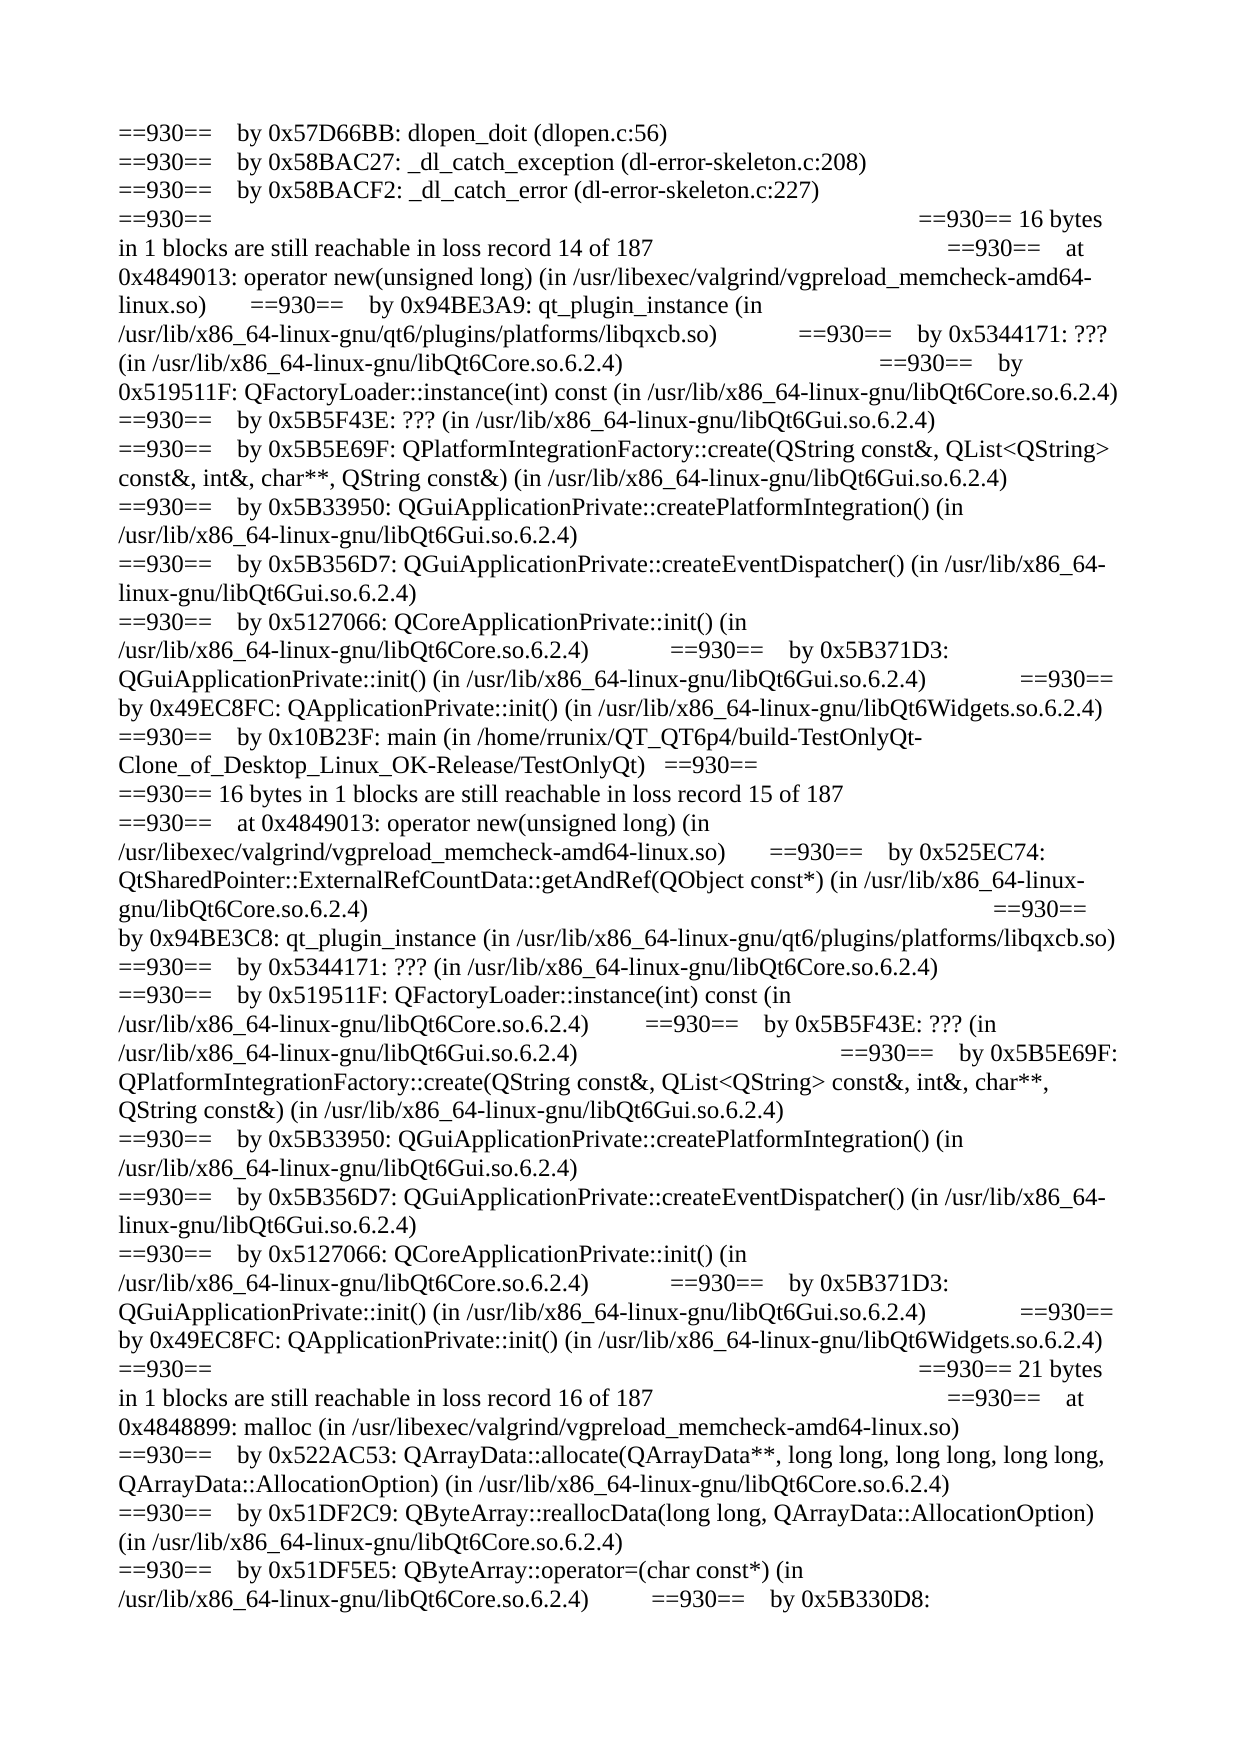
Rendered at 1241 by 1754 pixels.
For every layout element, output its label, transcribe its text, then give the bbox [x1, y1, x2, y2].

text ==930== by 0x57D66BB: dlopen_doit (dlopen.c:56) ==930== by 0x58BAC27: _dl_catch_exception (dl-error-skeleton.c:208) ==930== by 0x58BACF2: _dl_catch_error (dl-error-skeleton.c:227) ==930== ==930== 16 bytes in 1 blocks are still reachable in loss record 14 of 187 ==930== at 0x4849013: operator new(unsigned long) (in /usr/libexec/valgrind/vgpreload_memcheck-amd64-linux.so) ==930== by 0x94BE3A9: qt_plugin_instance (in /usr/lib/x86_64-linux-gnu/qt6/plugins/platforms/libqxcb.so) ==930== by 0x5344171: ??? (in /usr/lib/x86_64-linux-gnu/libQt6Core.so.6.2.4) ==930== by 0x519511F: QFactoryLoader::instance(int) const (in /usr/lib/x86_64-linux-gnu/libQt6Core.so.6.2.4) ==930== by 0x5B5F43E: ??? (in /usr/lib/x86_64-linux-gnu/libQt6Gui.so.6.2.4) ==930== by 0x5B5E69F: QPlatformIntegrationFactory::create(QString const&, QList<QString> const&, int&, char**, QString const&) (in /usr/lib/x86_64-linux-gnu/libQt6Gui.so.6.2.4) ==930== by 0x5B33950: QGuiApplicationPrivate::createPlatformIntegration() (in /usr/lib/x86_64-linux-gnu/libQt6Gui.so.6.2.4) ==930== by 0x5B356D7: QGuiApplicationPrivate::createEventDispatcher() (in /usr/lib/x86_64-linux-gnu/libQt6Gui.so.6.2.4) ==930== by 0x5127066: QCoreApplicationPrivate::init() (in /usr/lib/x86_64-linux-gnu/libQt6Core.so.6.2.4) ==930== by 0x5B371D3: QGuiApplicationPrivate::init() (in /usr/lib/x86_64-linux-gnu/libQt6Gui.so.6.2.4) ==930== by 0x49EC8FC: QApplicationPrivate::init() (in /usr/lib/x86_64-linux-gnu/libQt6Widgets.so.6.2.4) ==930== by 0x10B23F: main (in /home/rrunix/QT_QT6p4/build-TestOnlyQt-Clone_of_Desktop_Linux_OK-Release/TestOnlyQt) ==930== ==930== 16 bytes in 1 blocks are still reachable in loss record 15 of 187 ==930== at 0x4849013: operator new(unsigned long) (in /usr/libexec/valgrind/vgpreload_memcheck-amd64-linux.so) ==930== by 0x525EC74: QtSharedPointer::ExternalRefCountData::getAndRef(QObject const*) (in /usr/lib/x86_64-linux-gnu/libQt6Core.so.6.2.4) ==930== by 0x94BE3C8: qt_plugin_instance (in /usr/lib/x86_64-linux-gnu/qt6/plugins/platforms/libqxcb.so) ==930== by 0x5344171: ??? (in /usr/lib/x86_64-linux-gnu/libQt6Core.so.6.2.4) ==930== by 0x519511F: QFactoryLoader::instance(int) const (in /usr/lib/x86_64-linux-gnu/libQt6Core.so.6.2.4) ==930== by 0x5B5F43E: ??? (in /usr/lib/x86_64-linux-gnu/libQt6Gui.so.6.2.4) ==930== by 0x5B5E69F: QPlatformIntegrationFactory::create(QString const&, QList<QString> const&, int&, char**, QString const&) (in /usr/lib/x86_64-linux-gnu/libQt6Gui.so.6.2.4) ==930== by 0x5B33950: QGuiApplicationPrivate::createPlatformIntegration() (in /usr/lib/x86_64-linux-gnu/libQt6Gui.so.6.2.4) ==930== by 0x5B356D7: QGuiApplicationPrivate::createEventDispatcher() (in /usr/lib/x86_64-linux-gnu/libQt6Gui.so.6.2.4) ==930== by 0x5127066: QCoreApplicationPrivate::init() (in /usr/lib/x86_64-linux-gnu/libQt6Core.so.6.2.4) ==930== by 0x5B371D3: QGuiApplicationPrivate::init() (in /usr/lib/x86_64-linux-gnu/libQt6Gui.so.6.2.4) ==930== by 0x49EC8FC: QApplicationPrivate::init() (in /usr/lib/x86_64-linux-gnu/libQt6Widgets.so.6.2.4) ==930== ==930== 21 bytes in 1 blocks are still reachable in loss record 16 of 187 ==930== at 0x4848899: malloc (in /usr/libexec/valgrind/vgpreload_memcheck-amd64-linux.so) ==930== by 0x522AC53: QArrayData::allocate(QArrayData**, long long, long long, long long, QArrayData::AllocationOption) (in /usr/lib/x86_64-linux-gnu/libQt6Core.so.6.2.4) ==930== by 0x51DF2C9: QByteArray::reallocData(long long, QArrayData::AllocationOption) (in /usr/lib/x86_64-linux-gnu/libQt6Core.so.6.2.4) ==930== by 0x51DF5E5: QByteArray::operator=(char const*) (in /usr/lib/x86_64-linux-gnu/libQt6Core.so.6.2.4) ==930== by 0x5B330D8: [118, 118, 1122, 1613]
